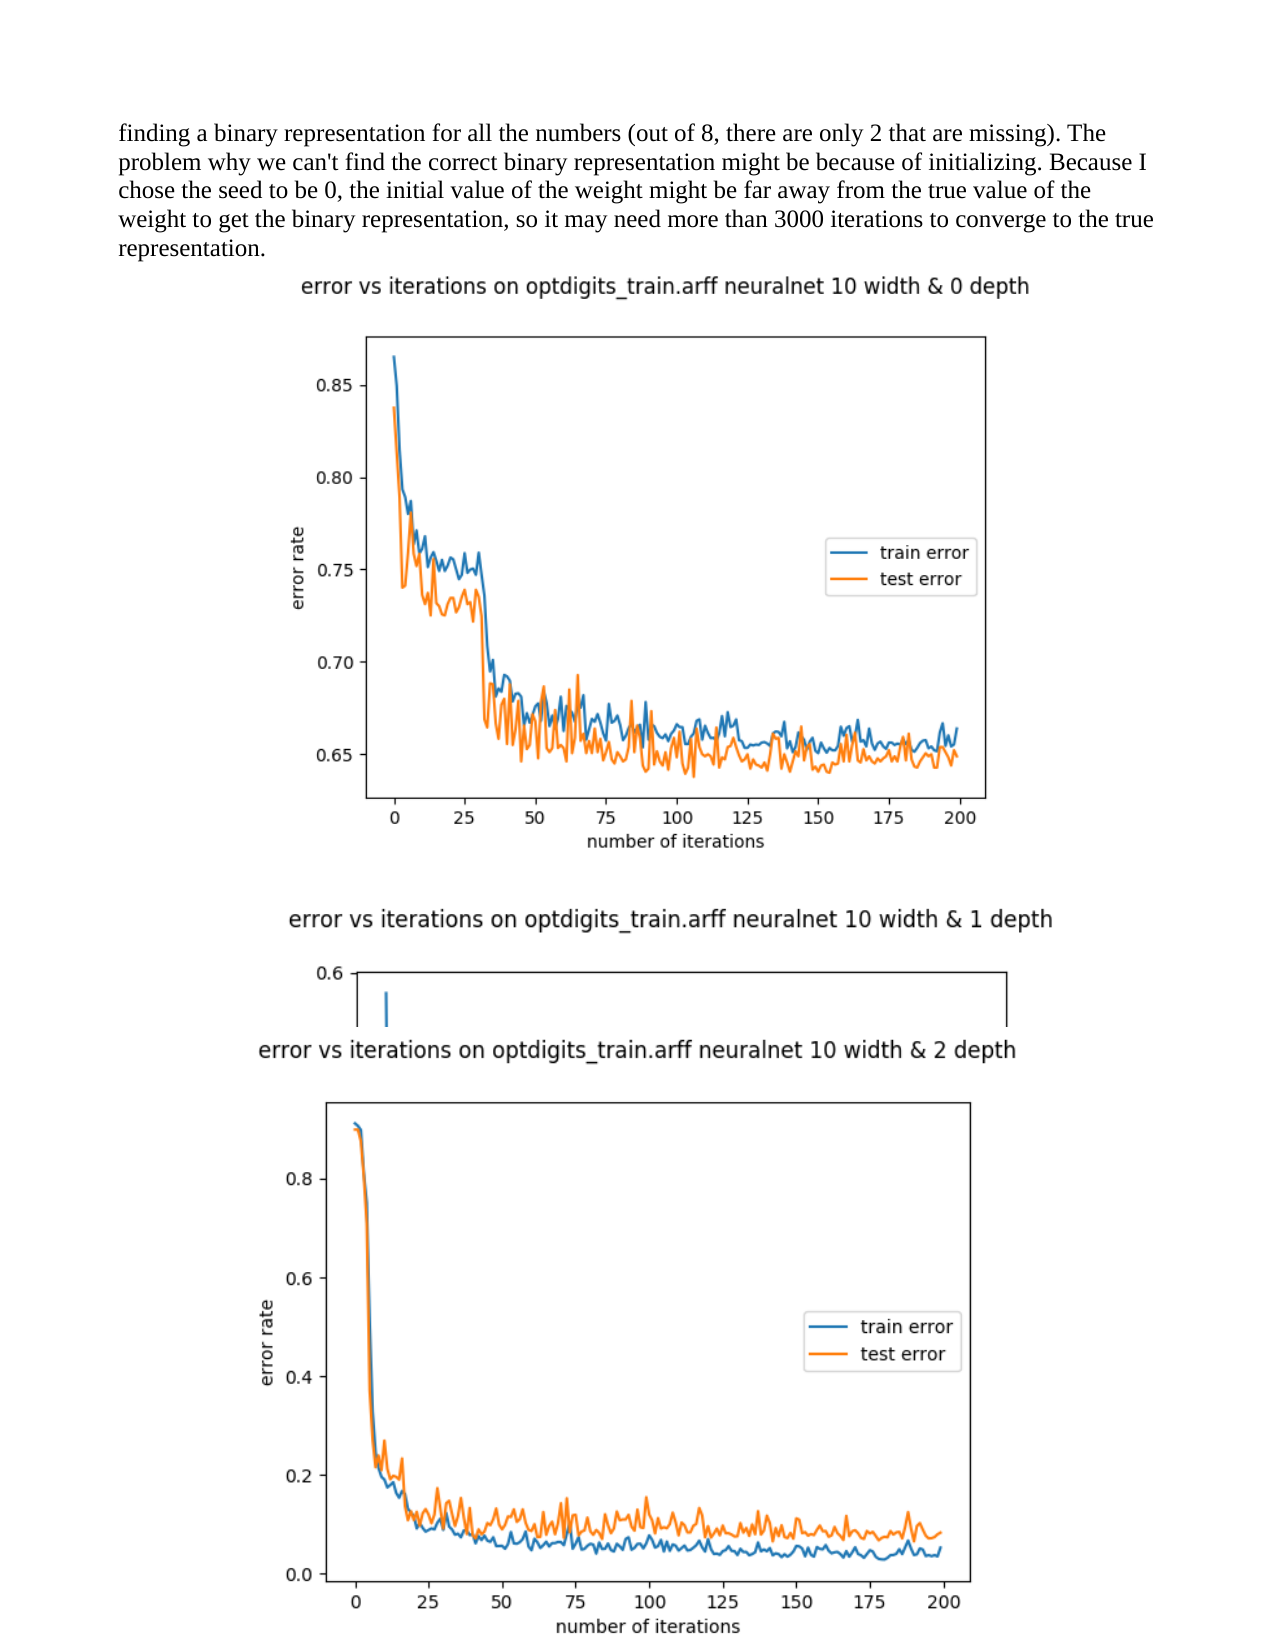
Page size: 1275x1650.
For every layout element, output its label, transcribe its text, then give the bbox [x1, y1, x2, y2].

text finding a binary representation for all the numbers (out of 8, there are only 2 that are missing). The problem why we can't find the correct binary representation might be because of initializing. Because I chose the seed to be 0, the initial value of the weight might be far away from the true value of the weight to get the binary representation, so it may need more than 3000 iterations to converge to the true representation. [118, 118, 1157, 262]
